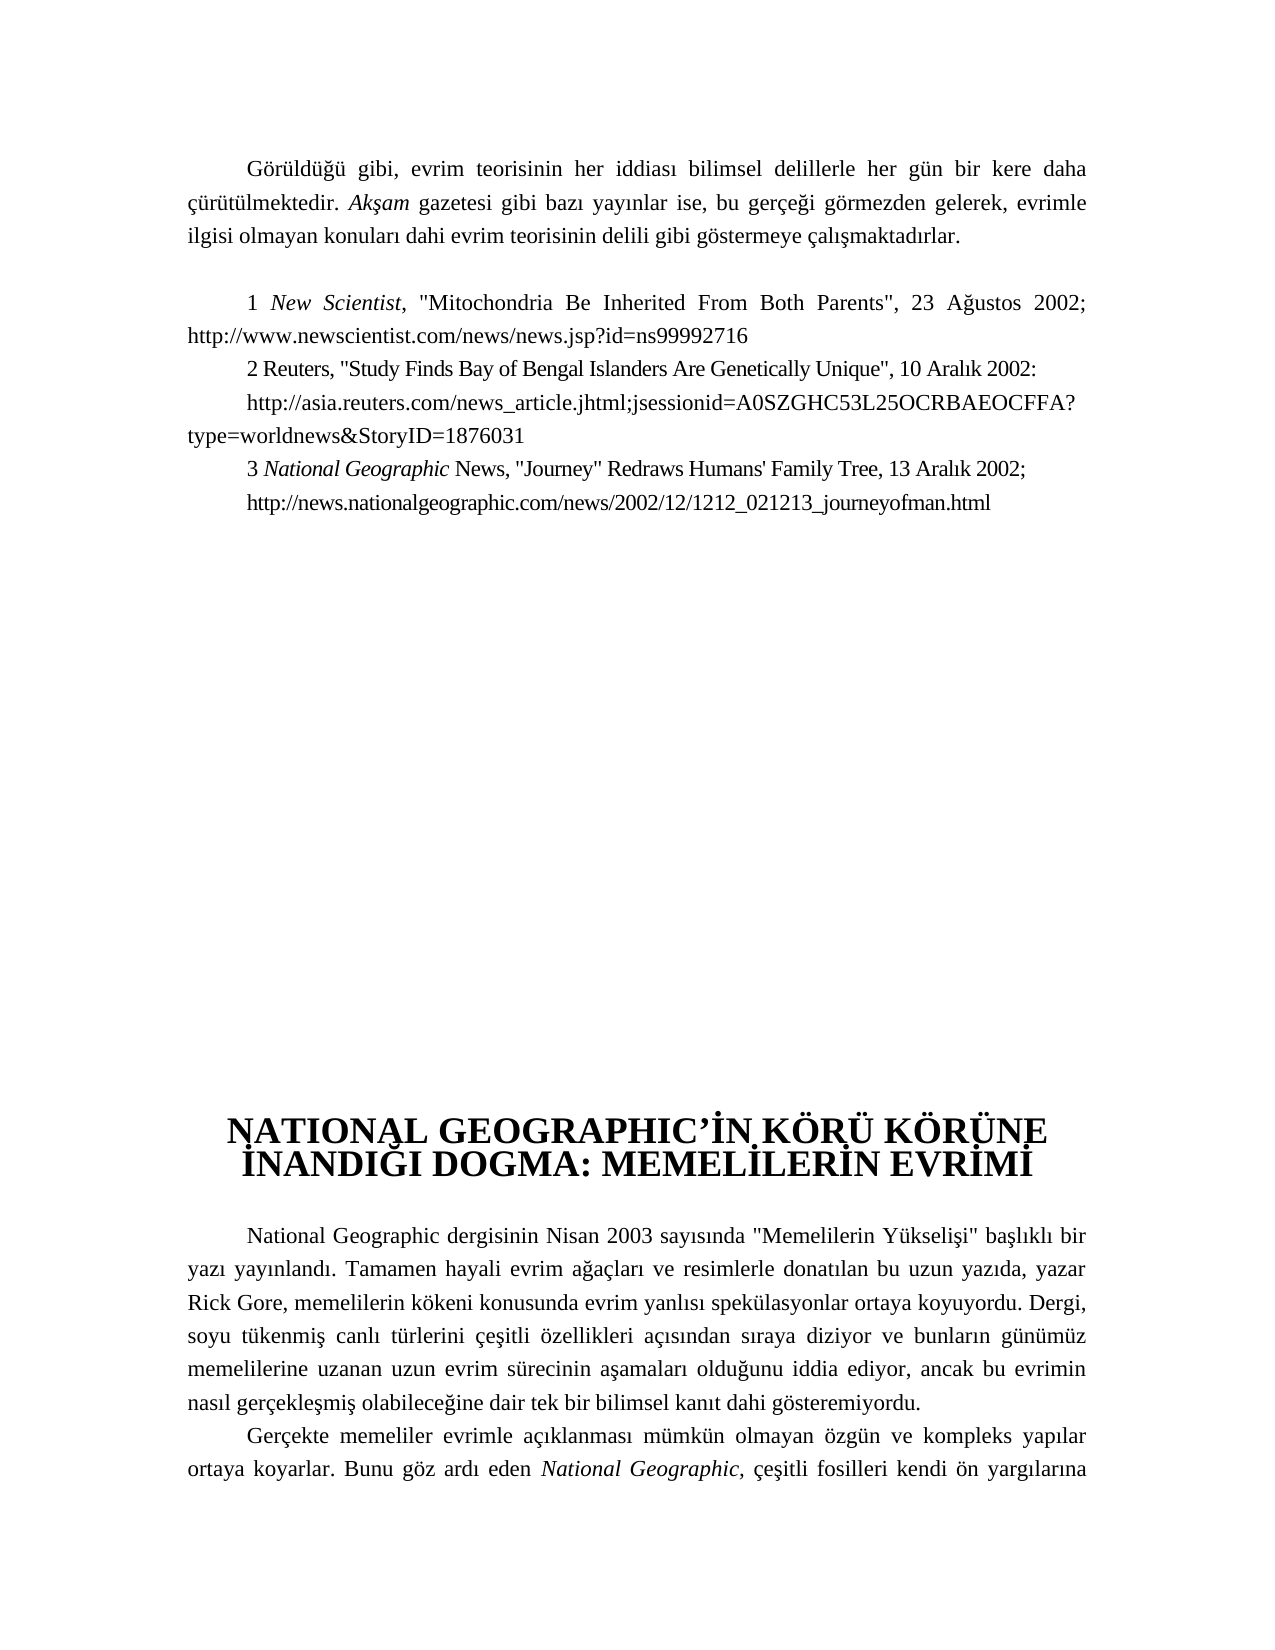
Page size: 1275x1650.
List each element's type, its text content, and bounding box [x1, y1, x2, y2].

text Gerçekte memeliler evrimle açıklanması mümkün olmayan özgün ve kompleks yapılar ortaya koyarlar. Bunu göz ardı eden National Geographic, çeşitli fosilleri kendi ön yargılarına [187, 1417, 1087, 1483]
text National Geographic dergisinin Nisan 2003 sayısında "Memelilerin Yükselişi" başlıklı bir yazı yayınlandı. Tamamen hayali evrim ağaçları ve resimlerle donatılan bu uzun yazıda, yazar Rick Gore, memelilerin kökeni konusunda evrim yanlısı spekülasyonlar ortaya koyuyordu. Dergi, soyu tükenmiş canlı türlerini çeşitli özellikleri açısından sıraya diziyor ve bunların günümüz memelilerine uzanan uzun evrim sürecinin aşamaları olduğunu iddia ediyor, ancak bu evrimin nasıl gerçekleşmiş olabileceğine dair tek bir bilimsel kanıt dahi gösteremiyordu. [187, 1217, 1087, 1417]
text 2 Reuters, "Study Finds Bay of Bengal Islanders Are Genetically Unique", 10 Aralık 2002: [187, 350, 1087, 383]
text http://news.nationalgeographic.com/news/2002/12/1212_021213_journeyofman.html [187, 483, 1087, 517]
text 1 New Scientist, "Mitochondria Be Inherited From Both Parents", 23 Ağustos 2002; http://www.newscientist.com/news/news.jsp?id=ns99992716 [187, 283, 1087, 350]
text http://asia.reuters.com/news_article.jhtml;jsessionid=A0SZGHC53L25OCRBAEOCFFA?type=worldnews&StoryID=1876031 [187, 383, 1087, 450]
text NATIONAL GEOGRAPHIC’İN KÖRÜ KÖRÜNE İNANDIĞI DOGMA: MEMELİLERİN EVRİMİ [187, 1117, 1087, 1183]
text Görüldüğü gibi, evrim teorisinin her iddiası bilimsel delillerle her gün bir kere daha çürütülmektedir. Akşam gazetesi gibi bazı yayınlar ise, bu gerçeği görmezden gelerek, evrimle ilgisi olmayan konuları dahi evrim teorisinin delili gibi göstermeye çalışmaktadırlar. [187, 150, 1087, 250]
text 3 National Geographic News, "Journey" Redraws Humans' Family Tree, 13 Aralık 2002; [187, 450, 1087, 483]
